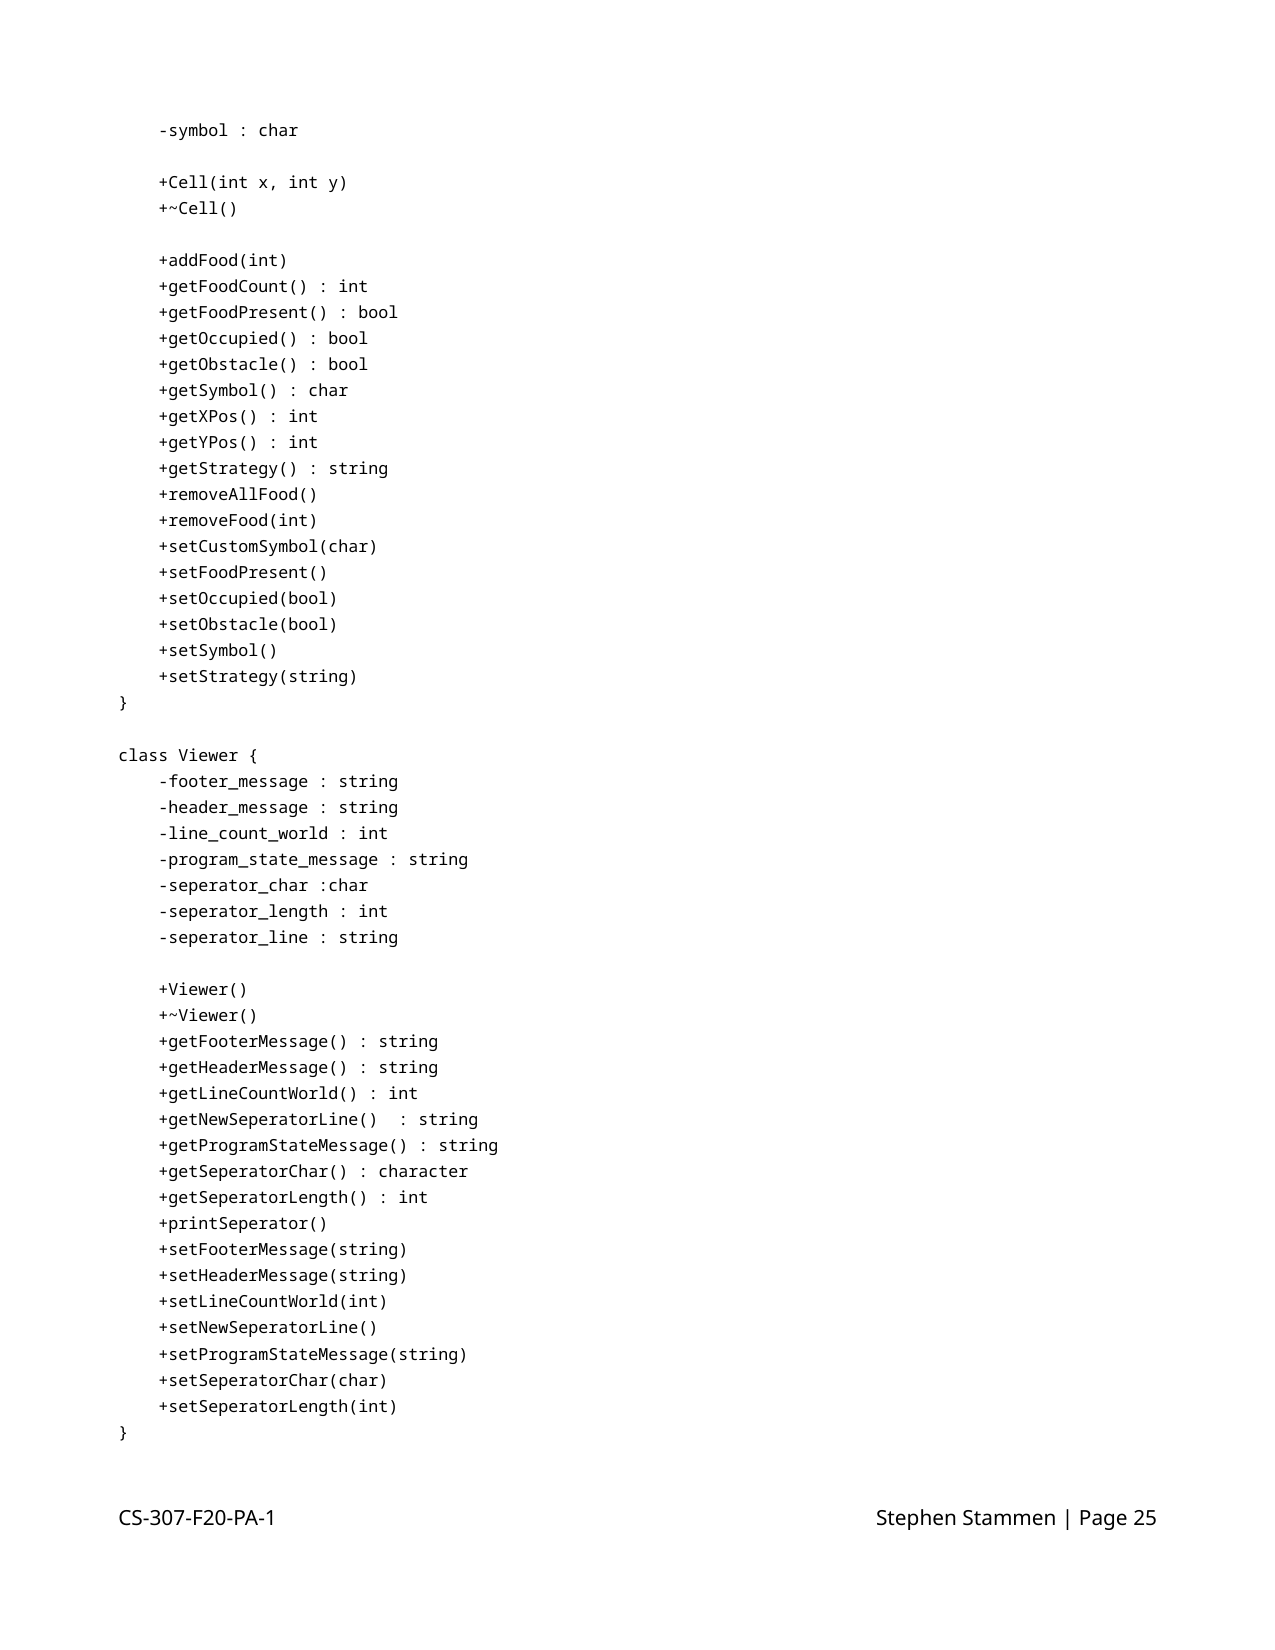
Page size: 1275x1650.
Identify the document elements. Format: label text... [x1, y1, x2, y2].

text -symbol : char +Cell(int x, int y) +~Cell() +addFood(int) +getFoodCount() : int +getFoodPresent() : bool +getOccupied() : bool +getObstacle() : bool +getSymbol() : char +getXPos() : int +getYPos() : int +getStrategy() : string +removeAllFood() +removeFood(int) +setCustomSymbol(char) +setFoodPresent() +setOccupied(bool) +setObstacle(bool) +setSymbol() +setStrategy(string) } class Viewer { -footer_message : string -header_message : string -line_count_world : int -program_state_message : string -seperator_char :char -seperator_length : int -seperator_line : string +Viewer() +~Viewer() +getFooterMessage() : string +getHeaderMessage() : string +getLineCountWorld() : int +getNewSeperatorLine() : string +getProgramStateMessage() : string +getSeperatorChar() : character +getSeperatorLength() : int +printSeperator() +setFooterMessage(string) +setHeaderMessage(string) +setLineCountWorld(int) +setNewSeperatorLine() +setProgramStateMessage(string) +setSeperatorChar(char) +setSeperatorLength(int) } [118, 118, 1157, 1469]
